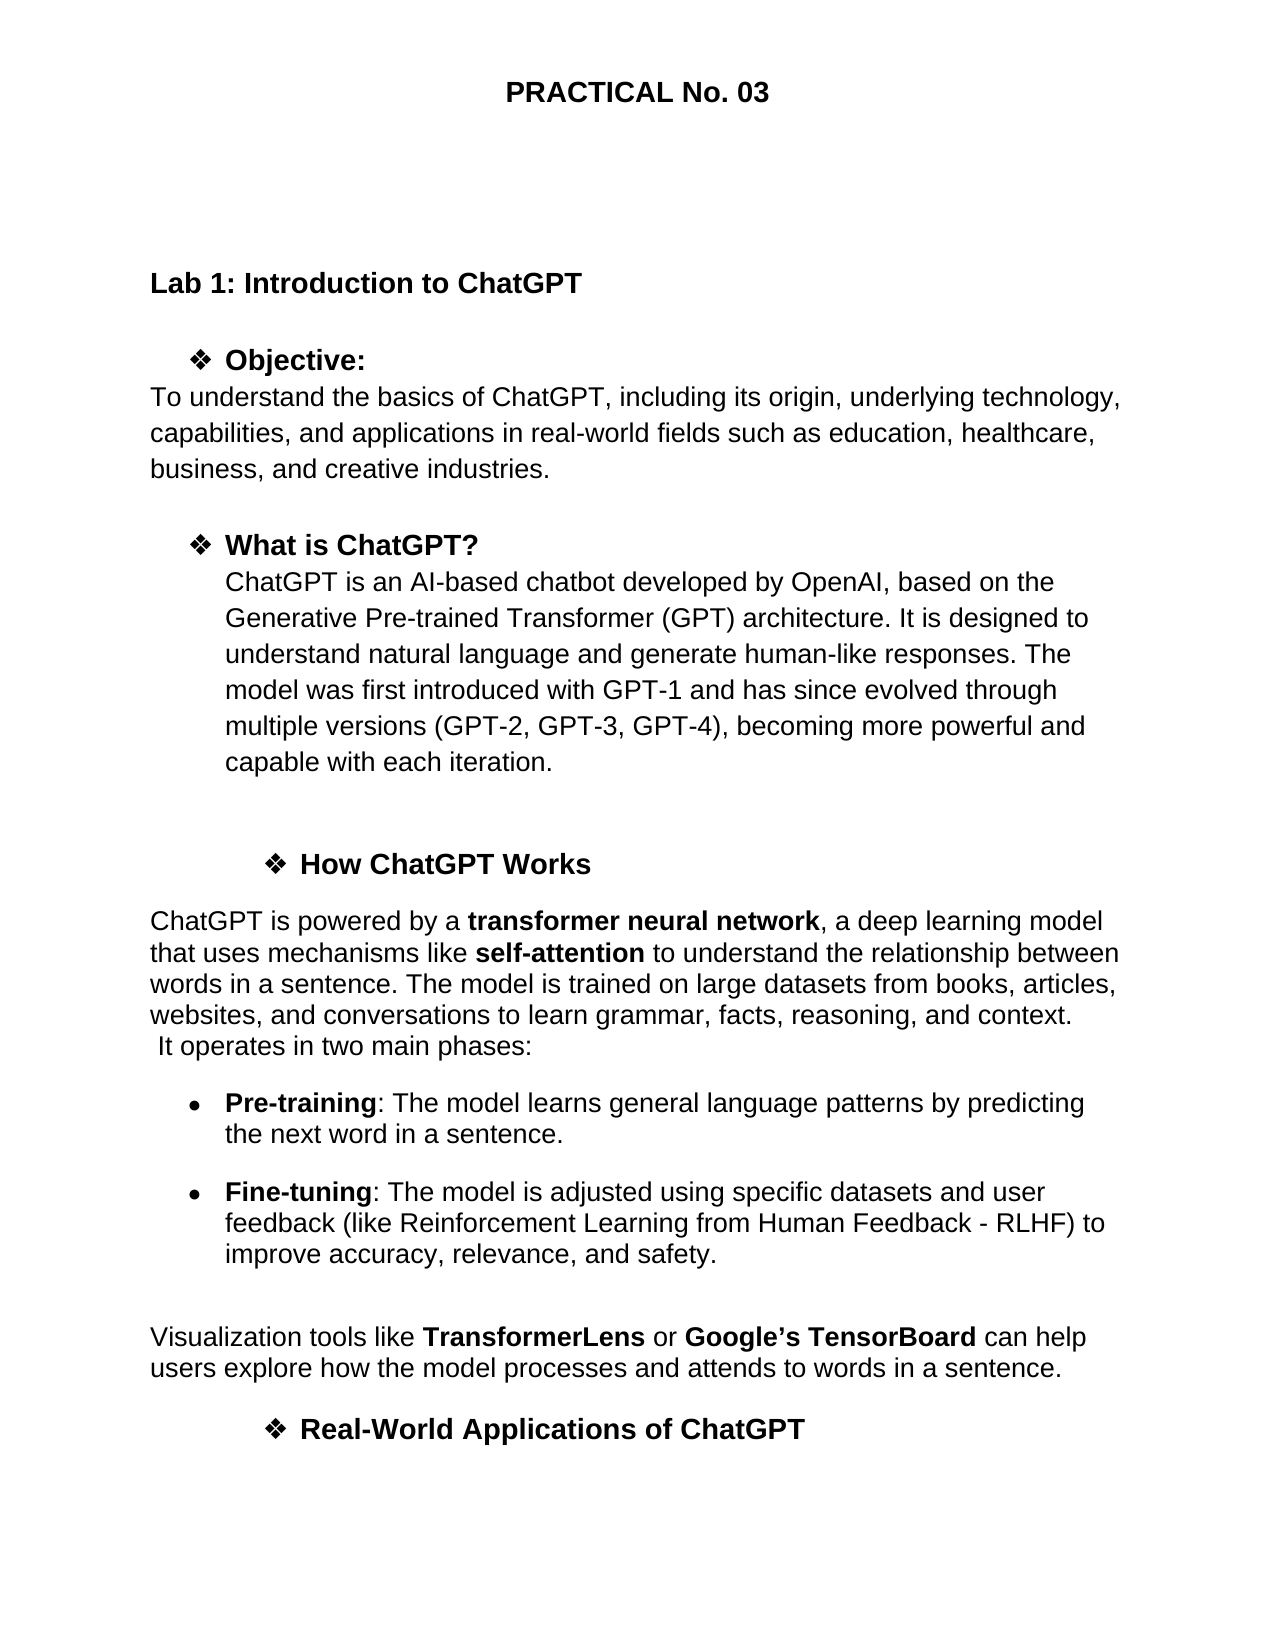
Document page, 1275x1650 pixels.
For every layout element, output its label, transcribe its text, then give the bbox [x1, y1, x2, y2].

subtitle Real-World Applications of ChatGPT [262, 1412, 1125, 1446]
list Objective: [187, 343, 1125, 376]
list Fine-tuning: The model is adjusted using specific datasets and user feedback (like Reinforcement Learning from Human Feedback - RLHF) to improve accuracy, relevance, and safety. [187, 1176, 1125, 1296]
text ChatGPT is an AI-based chatbot developed by OpenAI, based on the Generative Pre-trained Transformer (GPT) architecture. It is designed to understand natural language and generate human-like responses. The model was first introduced with GPT-1 and has since evolved through multiple versions (GPT-2, GPT-3, GPT-4), becoming more powerful and capable with each iteration. [225, 566, 1125, 777]
subtitle How ChatGPT Works [262, 847, 1125, 880]
text To understand the basics of ChatGPT, including its origin, underlying technology, capabilities, and applications in real-world fields such as education, healthcare, business, and creative industries. [150, 381, 1125, 484]
text Visualization tools like TransformerLens or Google’s TensorBoard can help users explore how the model processes and attends to words in a sentence. [150, 1321, 1125, 1383]
list What is ChatGPT? [187, 528, 1125, 561]
text ChatGPT is powered by a transformer neural network, a deep learning model that uses mechanisms like self-attention to understand the relationship between words in a sentence. The model is trained on large datasets from books, articles, websites, and conversations to learn grammar, facts, reasoning, and context. It operates in two main phases: [150, 905, 1125, 1062]
text Lab 1: Introduction to ChatGPT [150, 266, 1125, 299]
list Pre-training: The model learns general language patterns by predicting the next word in a sentence. [187, 1087, 1125, 1176]
